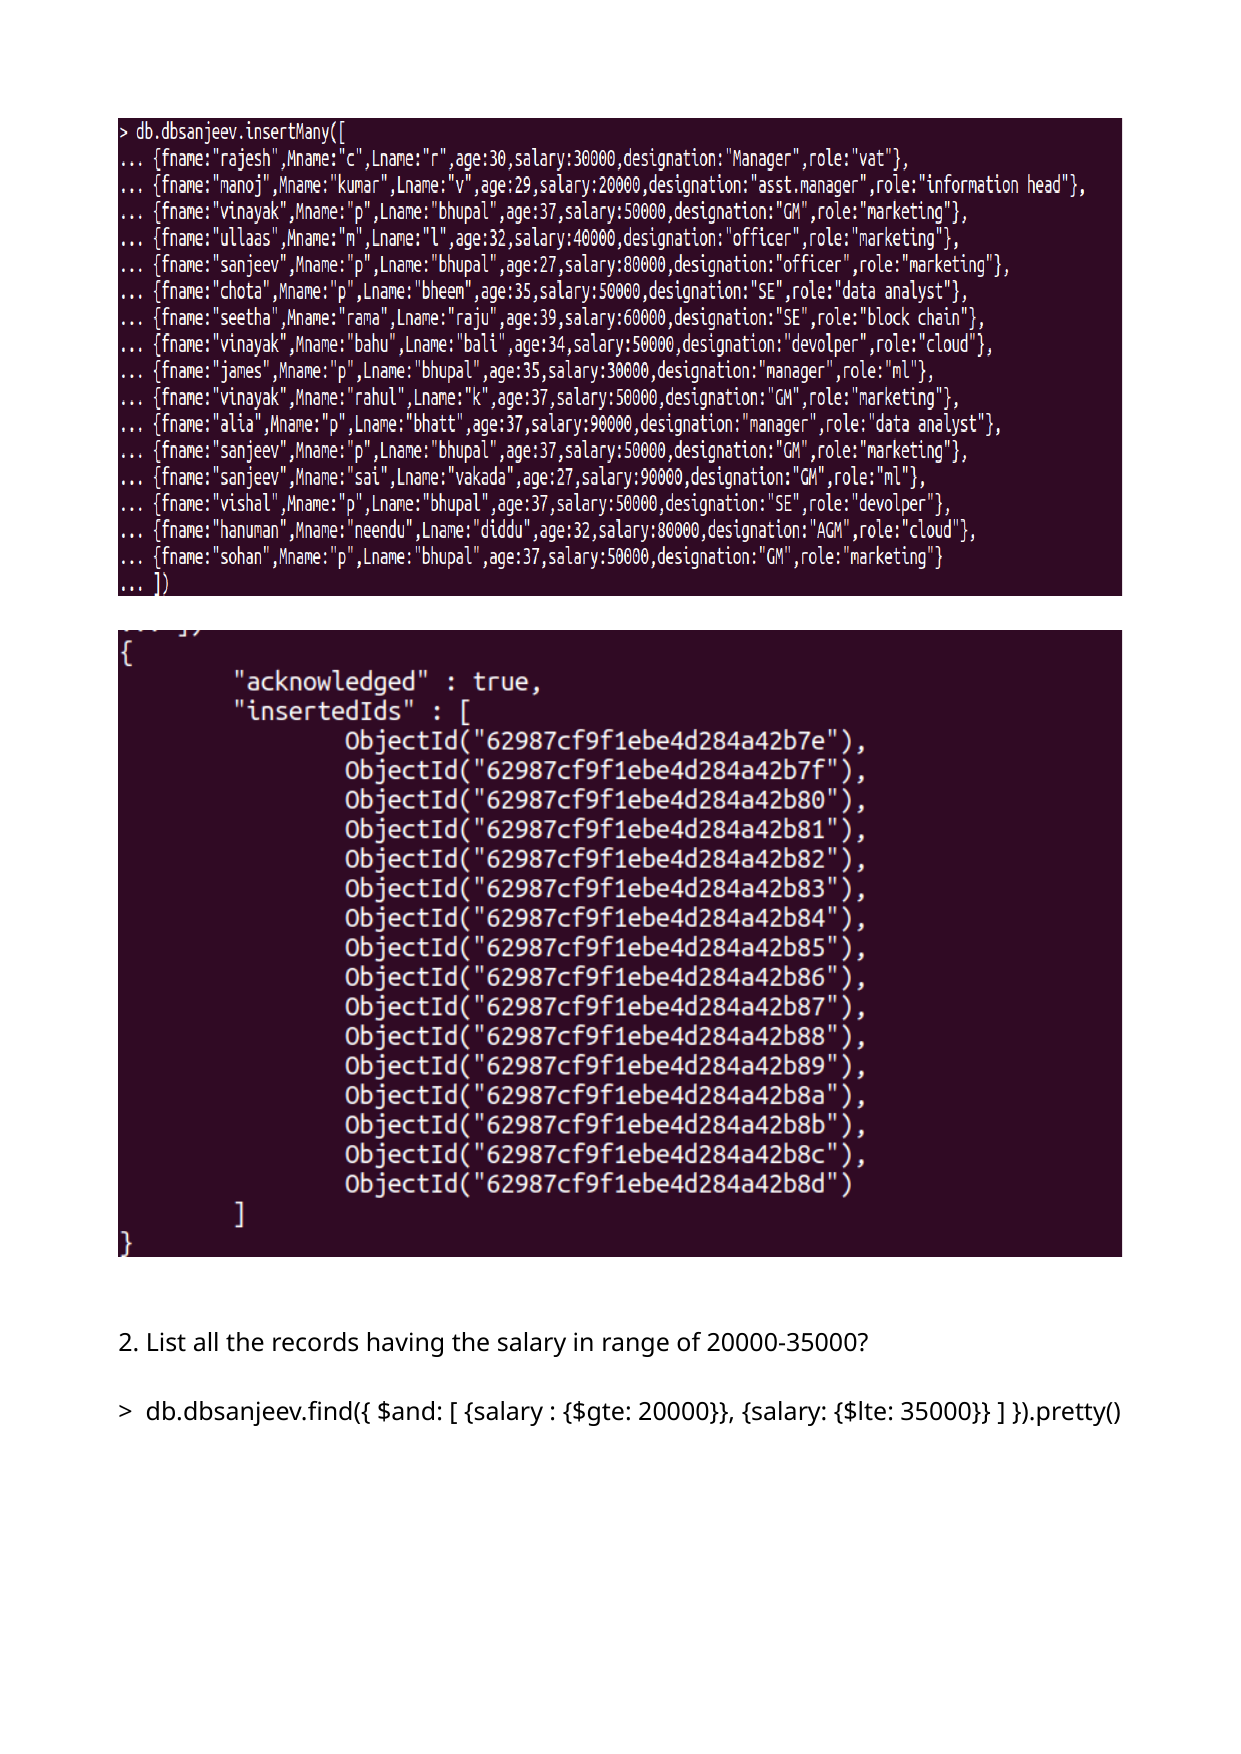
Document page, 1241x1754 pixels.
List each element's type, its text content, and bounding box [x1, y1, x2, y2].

picture [118, 630, 1123, 1257]
picture [118, 118, 1123, 596]
text > db.dbsanjeev.find({ $and: [ {salary : {$gte: 20000}}, {salary: {$lte: 35000}} ] }).pretty() [118, 1393, 1122, 1427]
text 2. List all the records having the salary in range of 20000-35000? [118, 1325, 1122, 1359]
